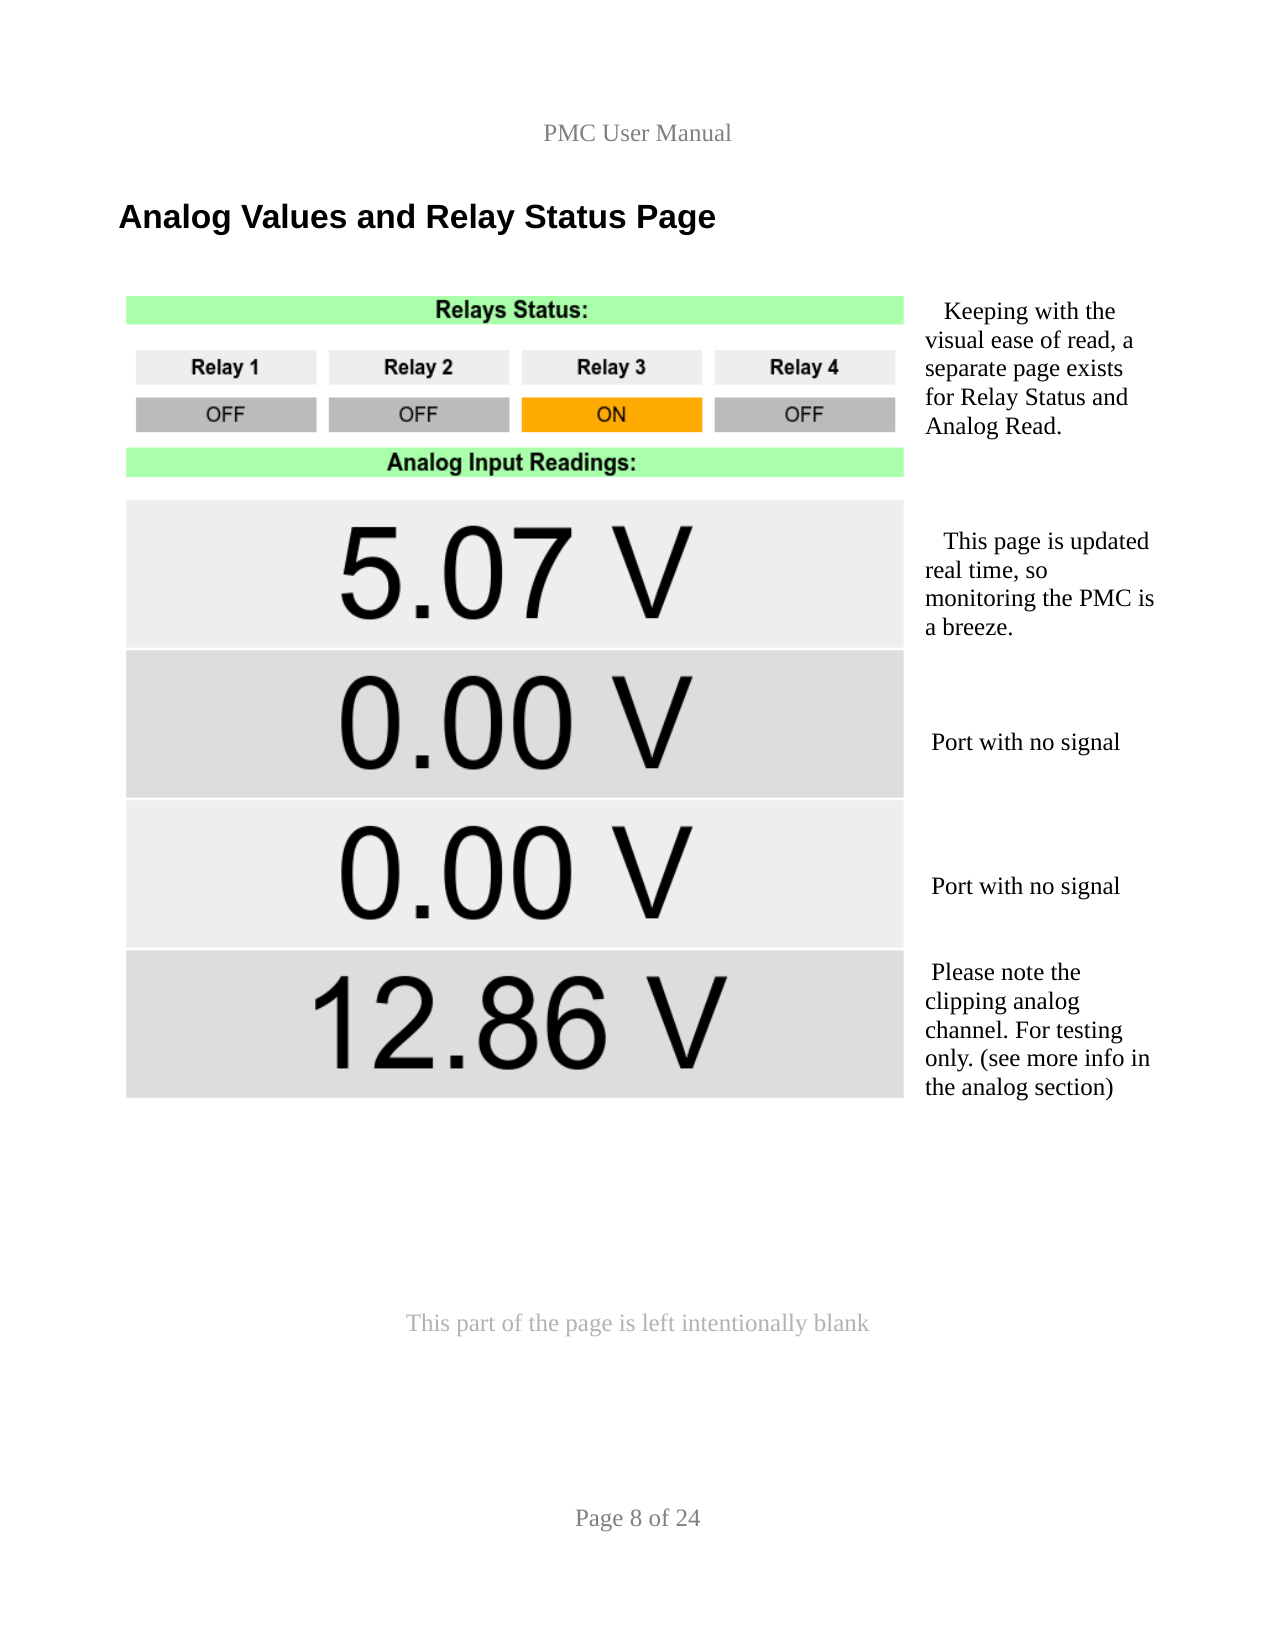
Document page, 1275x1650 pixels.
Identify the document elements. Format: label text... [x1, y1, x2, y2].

picture [125, 296, 904, 1107]
table_header [118, 296, 925, 1135]
text This part of the page is left intentionally blank [118, 1308, 1157, 1336]
subtitle Analog Values and Relay Status Page [118, 197, 1157, 236]
table_header Keeping with the visual ease of read, a separate page exists for Relay Status and Analog Read. This page is updated real time, so monitoring the PMC is a breeze. Port with no signal Port with no signal Please note the clipping analog channel. For testing only. (see more info in the analog section) [925, 296, 1157, 1135]
